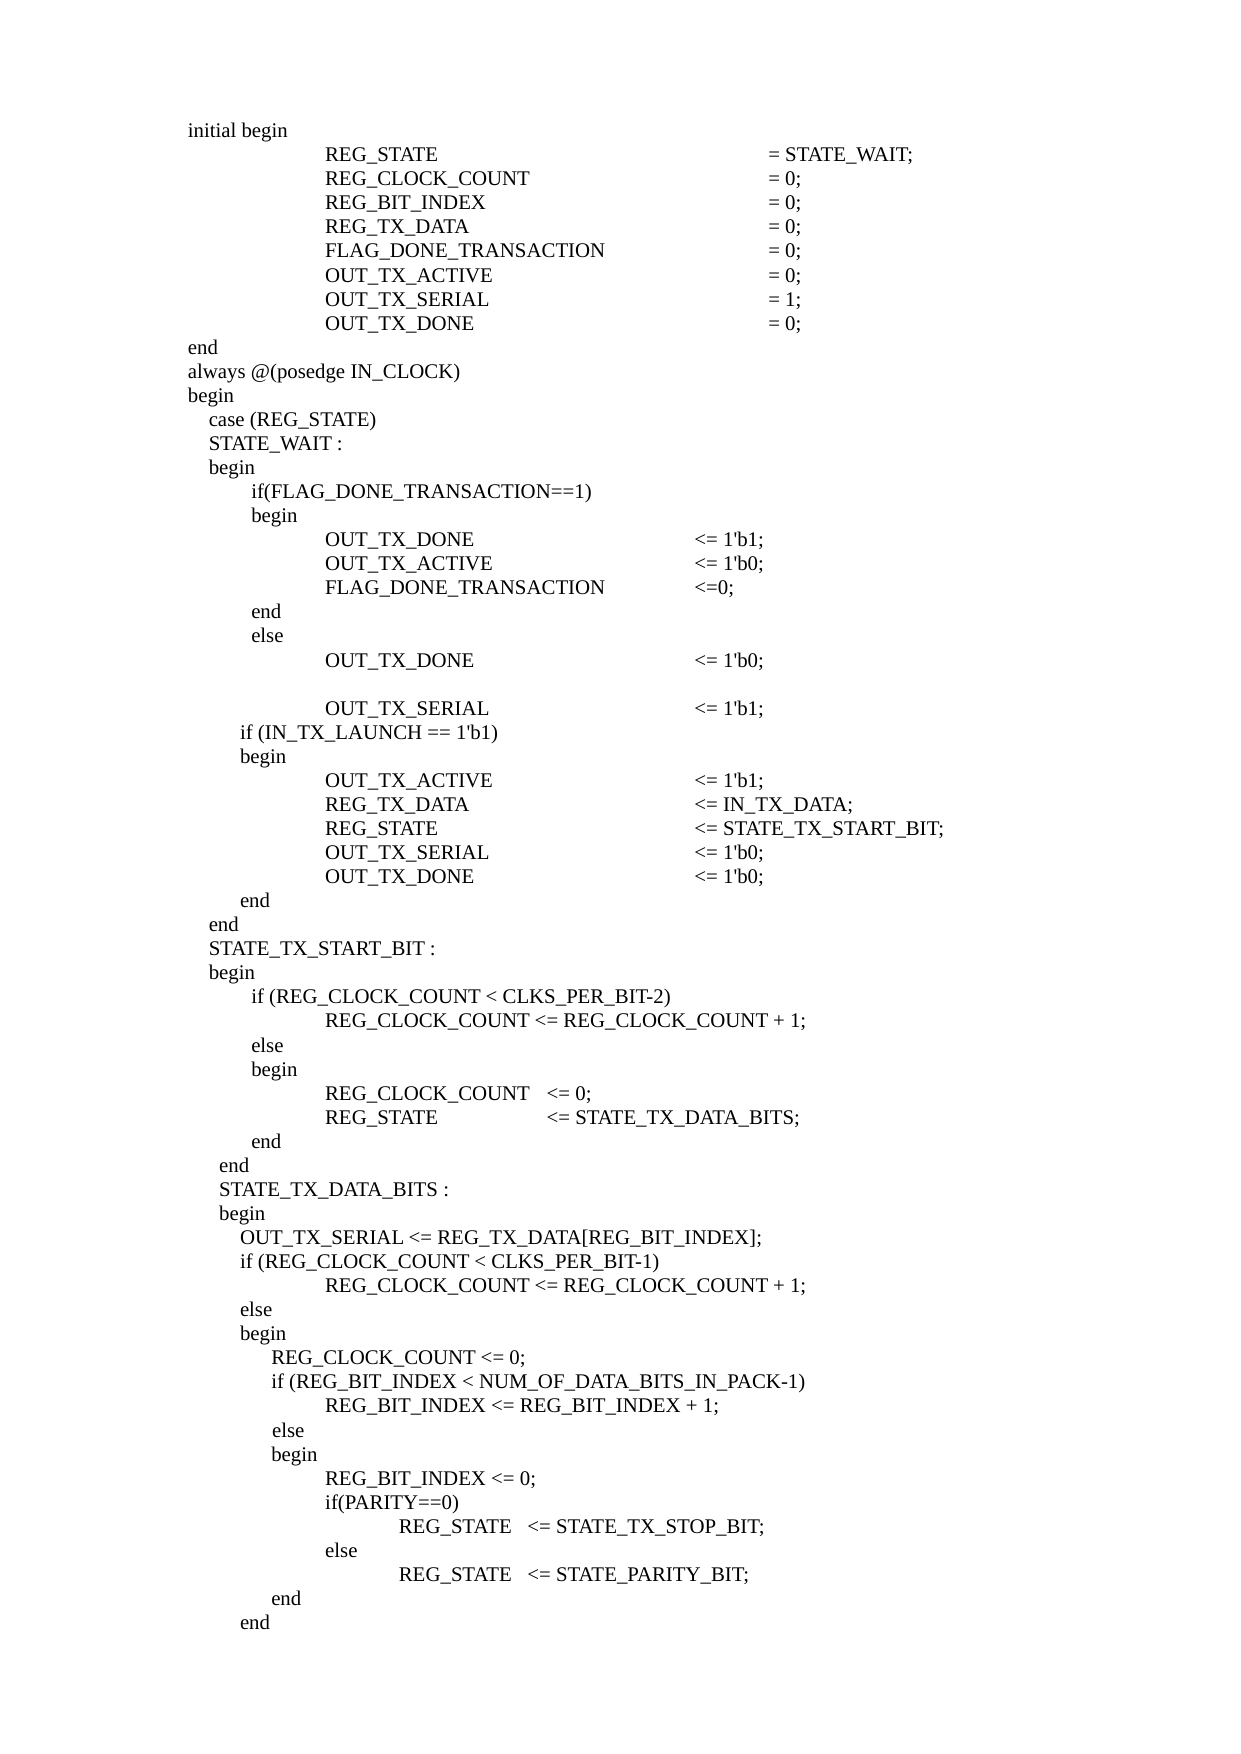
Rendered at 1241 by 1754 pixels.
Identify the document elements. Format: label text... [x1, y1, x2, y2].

text OUT_TX_DONE <= 1'b0; [177, 864, 1181, 888]
text end [177, 912, 1181, 936]
text REG_CLOCK_COUNT <= REG_CLOCK_COUNT + 1; [177, 1008, 1181, 1032]
text OUT_TX_ACTIVE = 0; [177, 262, 1181, 287]
text REG_CLOCK_COUNT = 0; [177, 166, 1181, 190]
text end [177, 1153, 1181, 1177]
text begin [177, 503, 1181, 527]
text begin [177, 744, 1181, 768]
text if (REG_BIT_INDEX < NUM_OF_DATA_BITS_IN_PACK-1) [177, 1369, 1181, 1393]
text end [177, 599, 1181, 623]
text OUT_TX_ACTIVE <= 1'b0; [177, 551, 1181, 575]
text if(FLAG_DONE_TRANSACTION==1) [177, 479, 1181, 503]
text else [177, 623, 1181, 647]
text if (REG_CLOCK_COUNT < CLKS_PER_BIT-1) [177, 1249, 1181, 1273]
text begin [177, 1321, 1181, 1345]
text STATE_TX_DATA_BITS : [177, 1177, 1181, 1201]
text REG_STATE <= STATE_TX_DATA_BITS; [177, 1105, 1181, 1129]
text REG_TX_DATA = 0; [177, 214, 1181, 238]
text REG_CLOCK_COUNT <= 0; [177, 1081, 1181, 1105]
text REG_STATE <= STATE_PARITY_BIT; [177, 1562, 1181, 1586]
text REG_STATE = STATE_WAIT; [177, 142, 1181, 166]
text OUT_TX_ACTIVE <= 1'b1; [177, 768, 1181, 792]
text begin [177, 1201, 1181, 1225]
text end [177, 1129, 1181, 1153]
text initial begin [177, 118, 1181, 142]
text else [177, 1032, 1181, 1057]
text OUT_TX_DONE <= 1'b0; [177, 647, 1181, 672]
text begin [177, 1442, 1181, 1466]
text else [177, 1538, 1181, 1562]
text else [177, 1297, 1181, 1321]
text OUT_TX_SERIAL <= REG_TX_DATA[REG_BIT_INDEX]; [177, 1225, 1181, 1249]
text REG_BIT_INDEX = 0; [177, 190, 1181, 214]
text FLAG_DONE_TRANSACTION = 0; [177, 238, 1181, 262]
text begin [177, 1057, 1181, 1081]
text REG_CLOCK_COUNT <= REG_CLOCK_COUNT + 1; [177, 1273, 1181, 1297]
text begin [177, 455, 1181, 479]
text if (REG_CLOCK_COUNT < CLKS_PER_BIT-2) [177, 984, 1181, 1008]
text OUT_TX_SERIAL <= 1'b0; [177, 840, 1181, 864]
text FLAG_DONE_TRANSACTION <=0; [177, 575, 1181, 599]
text OUT_TX_SERIAL = 1; [177, 287, 1181, 311]
text else [177, 1417, 1181, 1442]
text end [177, 1586, 1181, 1610]
text if(PARITY==0) [177, 1490, 1181, 1514]
text end [177, 335, 1181, 359]
text REG_CLOCK_COUNT <= 0; [177, 1345, 1181, 1369]
text end [177, 888, 1181, 912]
text OUT_TX_DONE = 0; [177, 311, 1181, 335]
text REG_TX_DATA <= IN_TX_DATA; [177, 792, 1181, 816]
text begin [177, 960, 1181, 984]
text always @(posedge IN_CLOCK) [177, 359, 1181, 383]
text OUT_TX_SERIAL <= 1'b1; [177, 696, 1181, 720]
text REG_BIT_INDEX <= REG_BIT_INDEX + 1; [177, 1393, 1181, 1417]
text case (REG_STATE) [177, 407, 1181, 431]
text REG_BIT_INDEX <= 0; [177, 1466, 1181, 1490]
text OUT_TX_DONE <= 1'b1; [177, 527, 1181, 551]
text if (IN_TX_LAUNCH == 1'b1) [177, 720, 1181, 744]
text REG_STATE <= STATE_TX_STOP_BIT; [177, 1514, 1181, 1538]
text STATE_WAIT : [177, 431, 1181, 455]
text STATE_TX_START_BIT : [177, 936, 1181, 960]
text begin [177, 383, 1181, 407]
text end [177, 1610, 1181, 1634]
text REG_STATE <= STATE_TX_START_BIT; [177, 816, 1181, 840]
